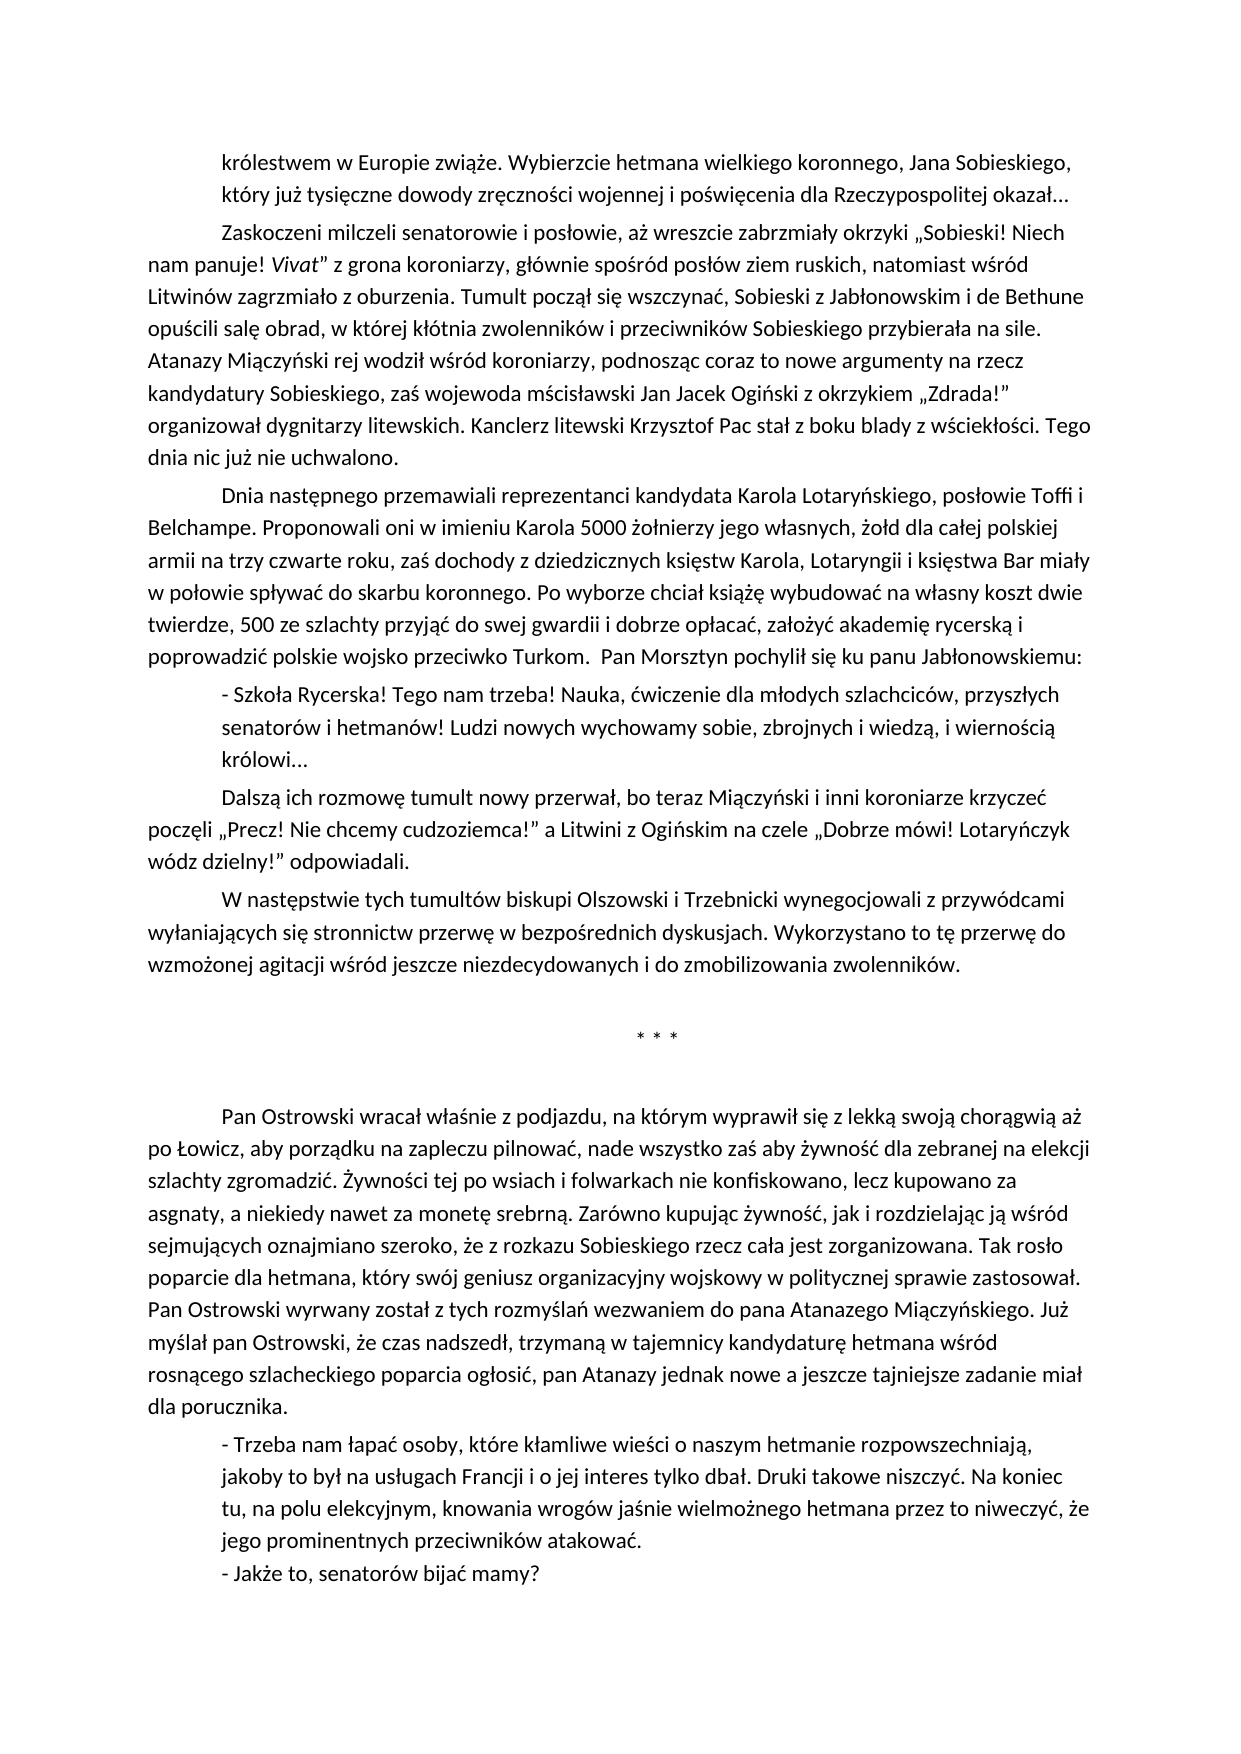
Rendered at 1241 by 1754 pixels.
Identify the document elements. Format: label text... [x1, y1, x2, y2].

text - Szkoła Rycerska! Tego nam trzeba! Nauka, ćwiczenie dla młodych szlachciców, przyszłych senatorów i hetmanów! Ludzi nowych wychowamy sobie, zbrojnych i wiedzą, i wiernością królowi... [221, 680, 1093, 773]
text * * * [148, 1026, 1093, 1054]
text Dnia następnego przemawiali reprezentanci kandydata Karola Lotaryńskiego, posłowie Toffi i Belchampe. Proponowali oni w imieniu Karola 5000 żołnierzy jego własnych, żołd dla całej polskiej armii na trzy czwarte roku, zaś dochody z dziedzicznych księstw Karola, Lotaryngii i księstwa Bar miały w połowie spływać do skarbu koronnego. Po wyborze chciał książę wybudować na własny koszt dwie twierdze, 500 ze szlachty przyjąć do swej gwardii i dobrze opłacać, założyć akademię rycerską i poprowadzić polskie wojsko przeciwko Turkom. Pan Morsztyn pochylił się ku panu Jabłonowskiemu: [148, 481, 1093, 670]
text Zaskoczeni milczeli senatorowie i posłowie, aż wreszcie zabrzmiały okrzyki „Sobieski! Niech nam panuje! Vivat” z grona koroniarzy, głównie spośród posłów ziem ruskich, natomiast wśród Litwinów zagrzmiało z oburzenia. Tumult począł się wszczynać, Sobieski z Jabłonowskim i de Bethune opuścili salę obrad, w której kłótnia zwolenników i przeciwników Sobieskiego przybierała na sile. Atanazy Miączyński rej wodził wśród koroniarzy, podnosząc coraz to nowe argumenty na rzecz kandydatury Sobieskiego, zaś wojewoda mścisławski Jan Jacek Ogiński z okrzykiem „Zdrada!” organizował dygnitarzy litewskich. Kanclerz litewski Krzysztof Pac stał z boku blady z wściekłości. Tego dnia nic już nie uchwalono. [148, 218, 1093, 471]
text królestwem w Europie zwiąże. Wybierzcie hetmana wielkiego koronnego, Jana Sobieskiego, który już tysięczne dowody zręczności wojennej i poświęcenia dla Rzeczypospolitej okazał... [221, 148, 1093, 208]
text Pan Ostrowski wracał właśnie z podjazdu, na którym wyprawił się z lekką swoją chorągwią aż po Łowicz, aby porządku na zapleczu pilnować, nade wszystko zaś aby żywność dla zebranej na elekcji szlachty zgromadzić. Żywności tej po wsiach i folwarkach nie konfiskowano, lecz kupowano za asgnaty, a niekiedy nawet za monetę srebrną. Zarówno kupując żywność, jak i rozdzielając ją wśród sejmujących oznajmiano szeroko, że z rozkazu Sobieskiego rzecz cała jest zorganizowana. Tak rosło poparcie dla hetmana, który swój geniusz organizacyjny wojskowy w politycznej sprawie zastosował. Pan Ostrowski wyrwany został z tych rozmyślań wezwaniem do pana Atanazego Miączyńskiego. Już myślał pan Ostrowski, że czas nadszedł, trzymaną w tajemnicy kandydaturę hetmana wśród rosnącego szlacheckiego poparcia ogłosić, pan Atanazy jednak nowe a jeszcze tajniejsze zadanie miał dla porucznika. [148, 1102, 1093, 1420]
text W następstwie tych tumultów biskupi Olszowski i Trzebnicki wynegocjowali z przywódcami wyłaniających się stronnictw przerwę w bezpośrednich dyskusjach. Wykorzystano to tę przerwę do wzmożonej agitacji wśród jeszcze niezdecydowanych i do zmobilizowania zwolenników. [148, 885, 1093, 978]
text - Trzeba nam łapać osoby, które kłamliwe wieści o naszym hetmanie rozpowszechniają, jakoby to był na usługach Francji i o jej interes tylko dbał. Druki takowe niszczyć. Na koniec tu, na polu elekcyjnym, knowania wrogów jaśnie wielmożnego hetmana przez to niweczyć, że jego prominentnych przeciwników atakować. [221, 1430, 1093, 1555]
text Dalszą ich rozmowę tumult nowy przerwał, bo teraz Miączyński i inni koroniarze krzyczeć poczęli „Precz! Nie chcemy cudzoziemca!” a Litwini z Ogińskim na czele „Dobrze mówi! Lotaryńczyk wódz dzielny!” odpowiadali. [148, 783, 1093, 875]
text - Jakże to, senatorów bijać mamy? [221, 1559, 1093, 1587]
